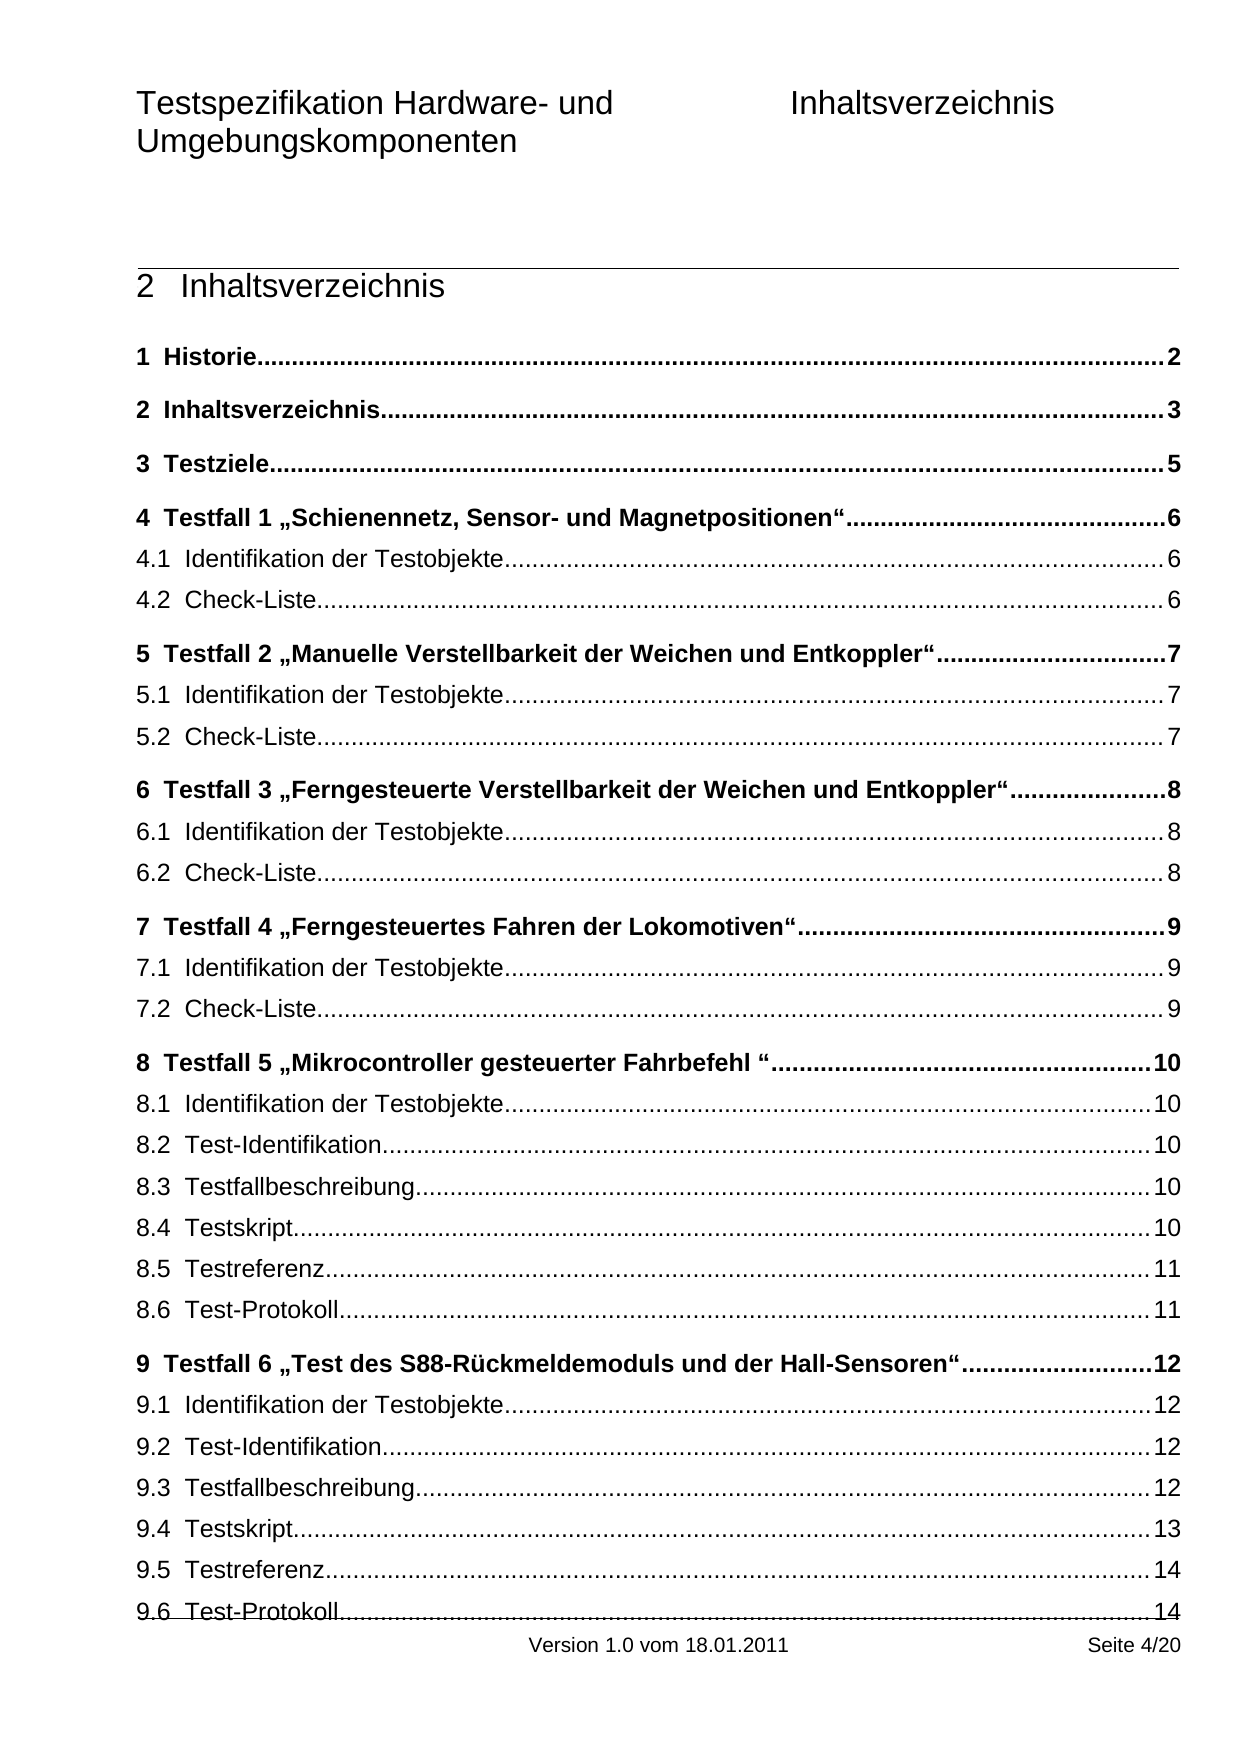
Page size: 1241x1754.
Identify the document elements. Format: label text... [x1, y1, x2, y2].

text 6.1 Identifikation der Testobjekte 8 [136, 817, 1181, 846]
text 8.5 Testreferenz 11 [136, 1254, 1181, 1283]
text 8.6 Test-Protokoll 11 [136, 1296, 1181, 1324]
text 7 Testfall 4 „Ferngesteuertes Fahren der Lokomotiven“ 9 [136, 912, 1181, 941]
text 4 Testfall 1 „Schienennetz, Sensor- und Magnetpositionen“ 6 [136, 503, 1181, 532]
text 6 Testfall 3 „Ferngesteuerte Verstellbarkeit der Weichen und Entkoppler“ 8 [136, 776, 1181, 804]
subtitle Inhaltsverzeichnis [136, 289, 1181, 304]
text 9.2 Test-Identifikation 12 [136, 1432, 1181, 1461]
text 8.2 Test-Identifikation 10 [136, 1131, 1181, 1159]
text 9.6 Test-Protokoll 14 [136, 1597, 1181, 1612]
text 8.4 Testskript 10 [136, 1213, 1181, 1242]
text 4.2 Check-Liste 6 [136, 586, 1181, 614]
text 2 Inhaltsverzeichnis 3 [136, 396, 1181, 424]
text 7.1 Identifikation der Testobjekte 9 [136, 953, 1181, 982]
text 7.2 Check-Liste 9 [136, 994, 1181, 1023]
text 9.5 Testreferenz 14 [136, 1556, 1181, 1584]
text 6.2 Check-Liste 8 [136, 858, 1181, 887]
text 8.3 Testfallbeschreibung 10 [136, 1172, 1181, 1201]
text 9.1 Identifikation der Testobjekte 12 [136, 1391, 1181, 1419]
text 9 Testfall 6 „Test des S88-Rückmeldemoduls und der Hall-Sensoren“ 12 [136, 1349, 1181, 1378]
text 4.1 Identifikation der Testobjekte 6 [136, 544, 1181, 573]
text 8 Testfall 5 „Mikrocontroller gesteuerter Fahrbefehl “ 10 [136, 1048, 1181, 1077]
text 1 Historie 2 [136, 342, 1181, 371]
text 5 Testfall 2 „Manuelle Verstellbarkeit der Weichen und Entkoppler“ 7 [136, 639, 1181, 668]
text 3 Testziele 5 [136, 449, 1181, 478]
text 5.1 Identifikation der Testobjekte 7 [136, 681, 1181, 709]
text 9.4 Testskript 13 [136, 1514, 1181, 1543]
text 8.1 Identifikation der Testobjekte 10 [136, 1089, 1181, 1118]
text 9.3 Testfallbeschreibung 12 [136, 1473, 1181, 1502]
text 5.2 Check-Liste 7 [136, 722, 1181, 751]
